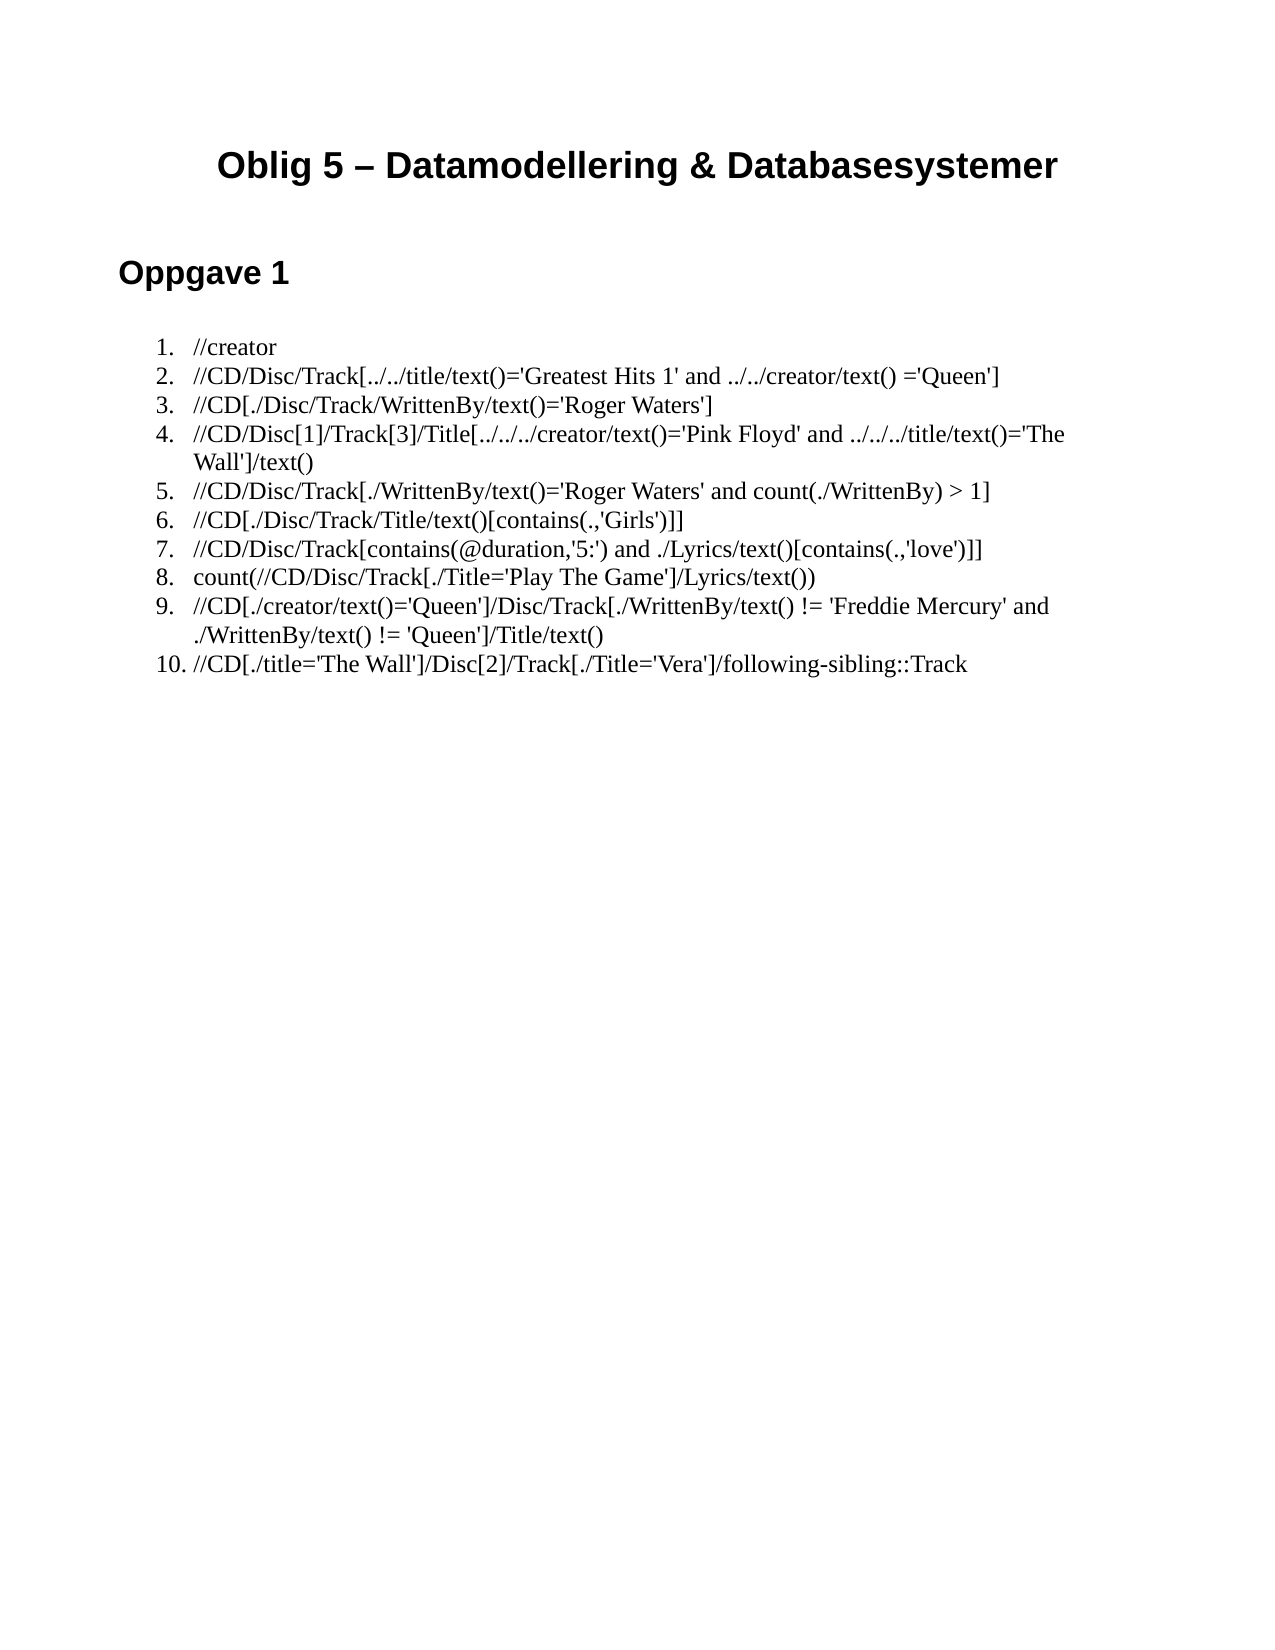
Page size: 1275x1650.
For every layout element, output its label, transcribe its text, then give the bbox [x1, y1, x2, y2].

list count(//CD/Disc/Track[./Title='Play The Game']/Lyrics/text()) [156, 562, 1157, 591]
list //CD/Disc/Track[../../title/text()='Greatest Hits 1' and ../../creator/text() ='Queen'] [156, 361, 1157, 390]
title Oblig 5 – Datamodellering & Databasesystemer [118, 143, 1157, 186]
list //CD/Disc/Track[contains(@duration,'5:') and ./Lyrics/text()[contains(.,'love')]] [156, 534, 1157, 562]
list //creator [156, 332, 1157, 361]
list //CD/Disc[1]/Track[3]/Title[../../../creator/text()='Pink Floyd' and ../../../title/text()='The Wall']/text() [156, 419, 1157, 476]
list //CD[./Disc/Track/Title/text()[contains(.,'Girls')]] [156, 505, 1157, 534]
list //CD[./Disc/Track/WrittenBy/text()='Roger Waters'] [156, 390, 1157, 419]
list //CD[./title='The Wall']/Disc[2]/Track[./Title='Vera']/following-sibling::Track [156, 649, 1157, 677]
list //CD/Disc/Track[./WrittenBy/text()='Roger Waters' and count(./WrittenBy) > 1] [156, 476, 1157, 505]
list //CD[./creator/text()='Queen']/Disc/Track[./WrittenBy/text() != 'Freddie Mercury' and ./WrittenBy/text() != 'Queen']/Title/text() [156, 591, 1157, 649]
subtitle Oppgave 1 [118, 252, 1157, 291]
